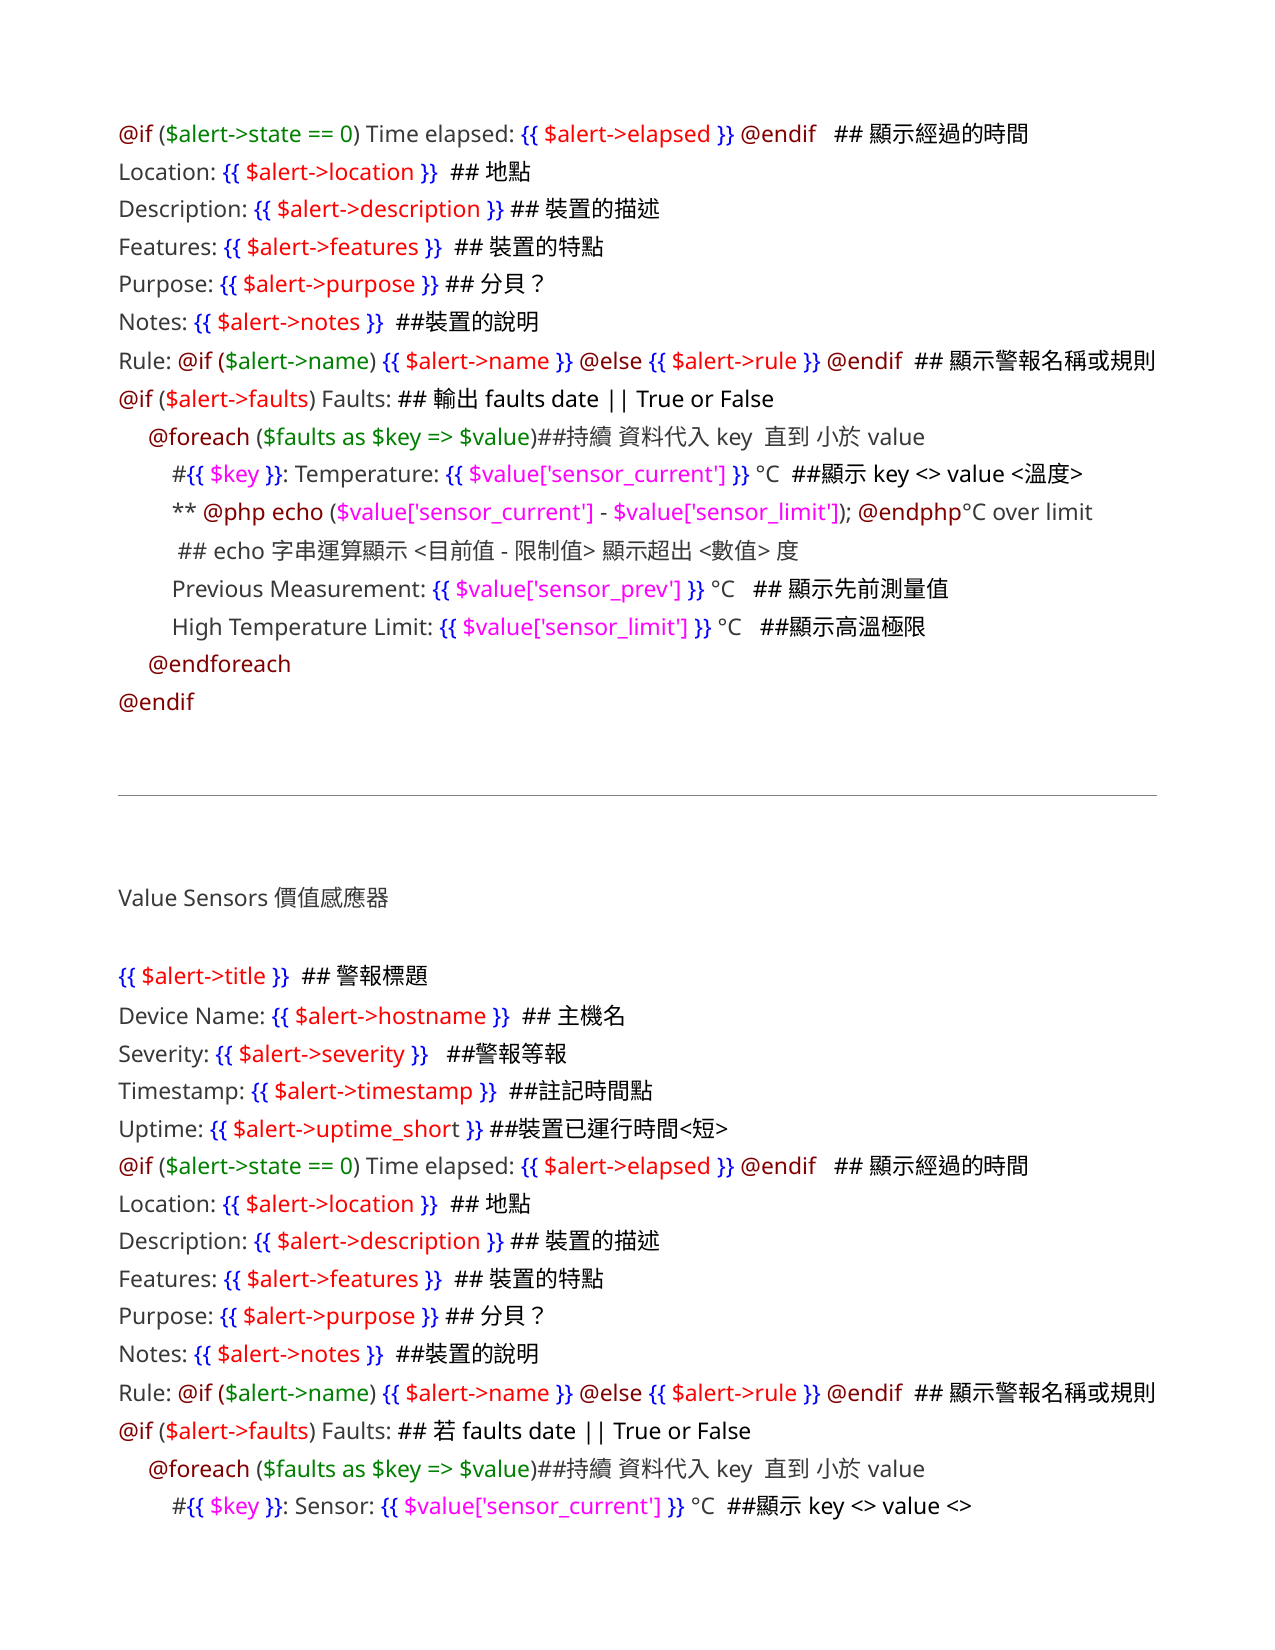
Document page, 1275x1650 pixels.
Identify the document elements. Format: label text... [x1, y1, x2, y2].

text Notes: {{ $alert->notes }} ##裝置的說明 [118, 306, 1157, 337]
text ** @php echo ($value['sensor_current'] - $value['sensor_limit']); @endphp°C over limit [118, 496, 1157, 527]
text Timestamp: {{ $alert->timestamp }} ##註記時間點 [118, 1075, 1157, 1106]
text Features: {{ $alert->features }} ## 裝置的特點 [118, 1262, 1157, 1294]
text Location: {{ $alert->location }} ## 地點 [118, 1187, 1157, 1219]
text Device Name: {{ $alert->hostname }} ## 主機名 [118, 997, 1157, 1031]
text @if ($alert->faults) Faults: ## 若 faults date || True or False [118, 1415, 1157, 1446]
text @if ($alert->state == 0) Time elapsed: {{ $alert->elapsed }} @endif ## 顯示經過的時間 [118, 118, 1157, 149]
text #{{ $key }}: Sensor: {{ $value['sensor_current'] }} °C ##顯示 key <> value <> [118, 1490, 1157, 1521]
text #{{ $key }}: Temperature: {{ $value['sensor_current'] }} °C ##顯示 key <> value <溫度> [118, 458, 1157, 489]
text Description: {{ $alert->description }} ## 裝置的描述 [118, 1225, 1157, 1256]
text Uptime: {{ $alert->uptime_short }} ##裝置已運行時間<短> [118, 1112, 1157, 1144]
text Previous Measurement: {{ $value['sensor_prev'] }} °C ## 顯示先前測量值 [118, 573, 1157, 604]
text @foreach ($faults as $key => $value)##持續 資料代入 key 直到 小於 value [118, 1452, 1157, 1484]
text Rule: @if ($alert->name) {{ $alert->name }} @else {{ $alert->rule }} @endif ## 顯示警報名稱或規則 [118, 1375, 1157, 1408]
text Location: {{ $alert->location }} ## 地點 [118, 156, 1157, 187]
text @endforeach [118, 648, 1157, 679]
text Features: {{ $alert->features }} ## 裝置的特點 [118, 231, 1157, 262]
text Severity: {{ $alert->severity }} ##警報等報 [118, 1037, 1157, 1069]
text @if ($alert->state == 0) Time elapsed: {{ $alert->elapsed }} @endif ## 顯示經過的時間 [118, 1150, 1157, 1181]
text {{ $alert->title }} ## 警報標題 [118, 957, 1157, 991]
text @foreach ($faults as $key => $value)##持續 資料代入 key 直到 小於 value [118, 421, 1157, 452]
text High Temperature Limit: {{ $value['sensor_limit'] }} °C ##顯示高溫極限 [118, 611, 1157, 642]
text Rule: @if ($alert->name) {{ $alert->name }} @else {{ $alert->rule }} @endif ## 顯示警報名稱或規則 [118, 343, 1157, 376]
text Notes: {{ $alert->notes }} ##裝置的說明 [118, 1337, 1157, 1369]
text ## echo 字串運算顯示 <目前值 - 限制值> 顯示超出 <數值> 度 [118, 533, 1157, 566]
text Description: {{ $alert->description }} ## 裝置的描述 [118, 193, 1157, 224]
text @if ($alert->faults) Faults: ## 輸出 faults date || True or False [118, 383, 1157, 414]
text Purpose: {{ $alert->purpose }} ## 分貝？ [118, 268, 1157, 299]
text @endif [118, 686, 1157, 717]
text Value Sensors 價值感應器 [118, 880, 1157, 913]
text Purpose: {{ $alert->purpose }} ## 分貝？ [118, 1300, 1157, 1331]
